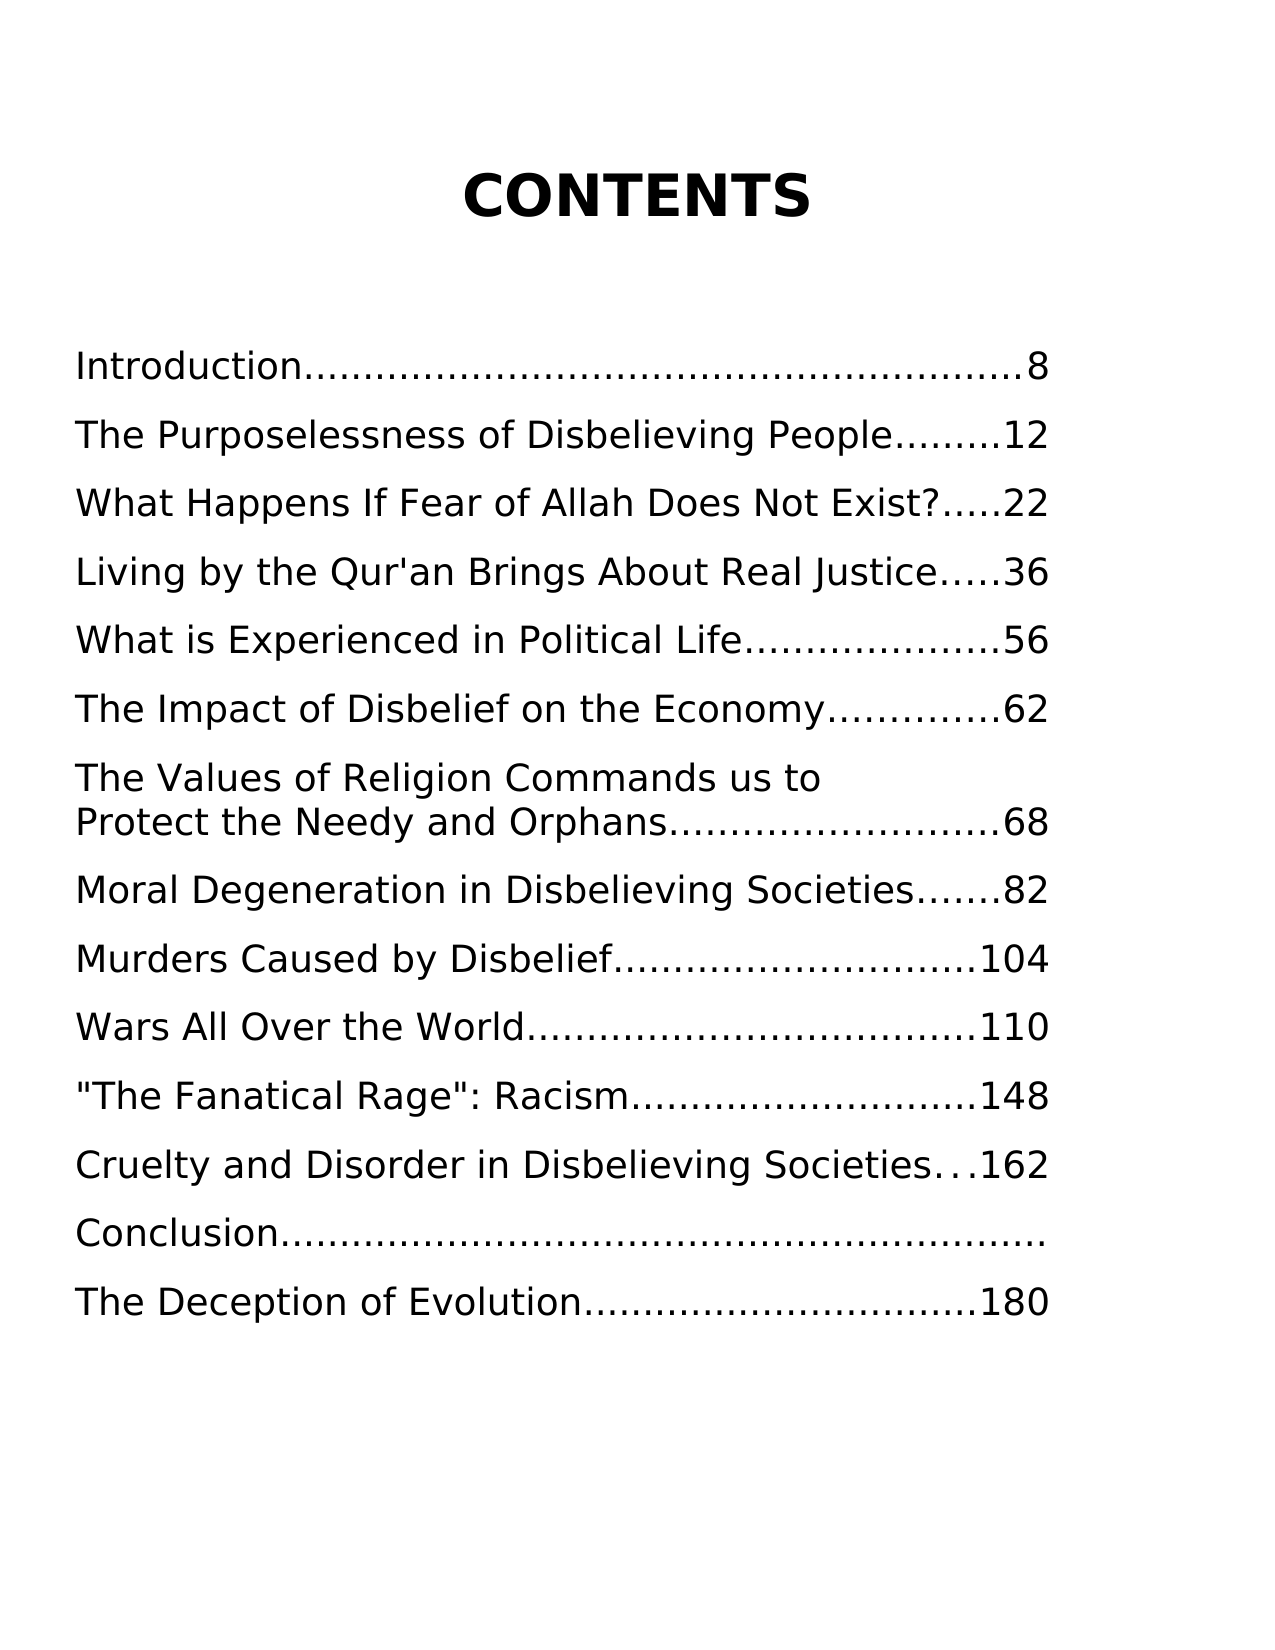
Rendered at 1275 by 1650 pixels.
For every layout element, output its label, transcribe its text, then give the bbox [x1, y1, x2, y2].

subtitle What is Experienced in Political Life 56 [75, 619, 1200, 663]
subtitle Conclusion [75, 1212, 1200, 1256]
subtitle Cruelty and Disorder in Disbelieving Societies 162 [75, 1143, 1200, 1187]
subtitle CONTENTS [75, 162, 1200, 230]
subtitle The Purposelessness of Disbelieving People 12 [75, 413, 1200, 457]
subtitle Living by the Qur'an Brings About Real Justice 36 [75, 551, 1200, 594]
subtitle Murders Caused by Disbelief 104 [75, 937, 1200, 981]
subtitle The Impact of Disbelief on the Economy 62 [75, 688, 1200, 731]
subtitle The Values of Religion Commands us to Protect the Needy and Orphans 68 [75, 756, 1200, 844]
subtitle Wars All Over the World 110 [75, 1006, 1200, 1050]
subtitle What Happens If Fear of Allah Does Not Exist? 22 [75, 482, 1200, 526]
subtitle "The Fanatical Rage": Racism 148 [75, 1075, 1200, 1118]
subtitle The Deception of Evolution 180 [75, 1281, 1200, 1324]
subtitle Introduction 8 [75, 344, 1200, 388]
subtitle Moral Degeneration in Disbelieving Societies 82 [75, 869, 1200, 912]
